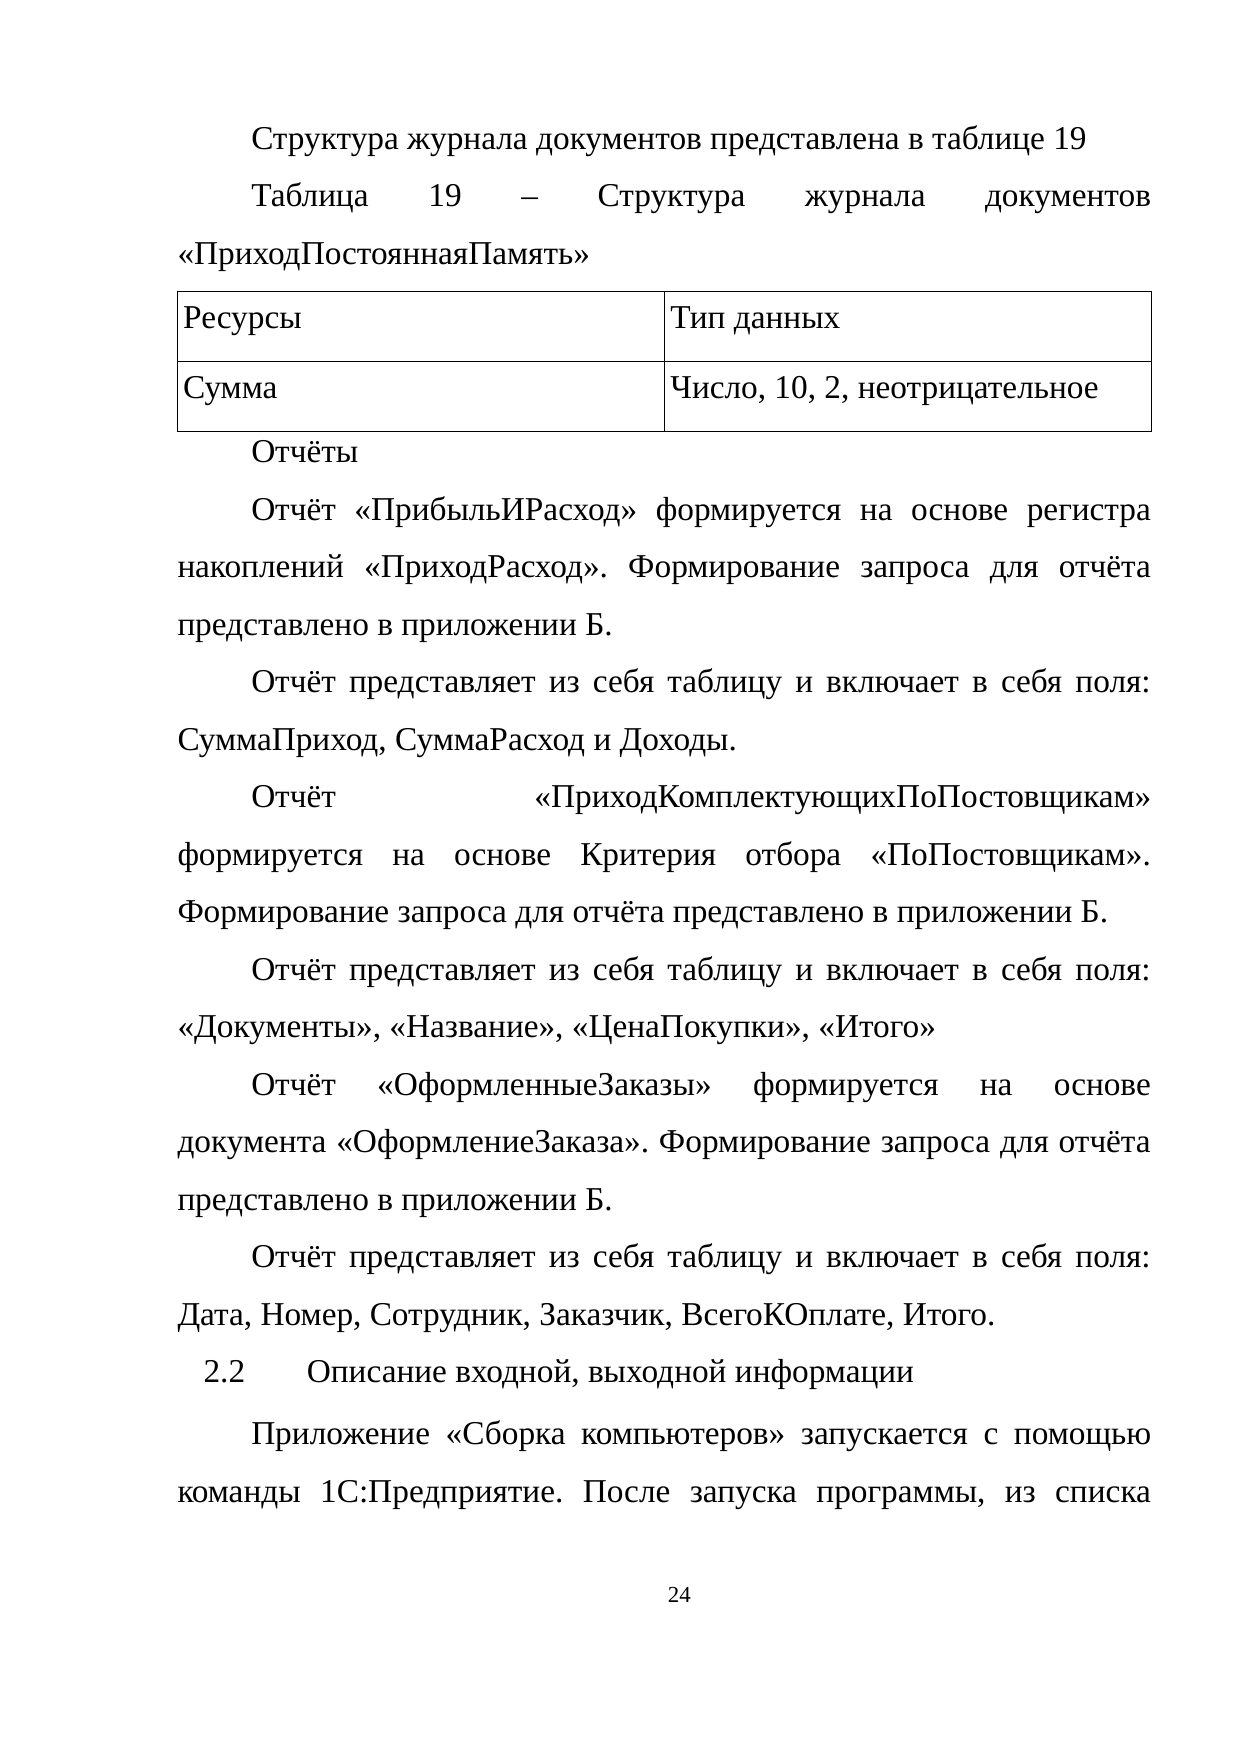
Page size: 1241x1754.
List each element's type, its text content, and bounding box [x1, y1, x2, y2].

subtitle Описание входной, выходной информации [195, 1352, 1152, 1390]
table_header Тип данных [665, 292, 1151, 361]
table_header Ресурсы [178, 292, 664, 361]
text Отчёт представляет из себя таблицу и включает в себя поля: Дата, Номер, Сотрудник, Заказчик, ВсегоКОплате, Итого. [177, 1237, 1152, 1332]
table_cell Сумма [178, 362, 664, 431]
text Приложение «Сборка компьютеров» запускается с помощью команды 1С:Предприятие. После запуска программы, из списка [177, 1413, 1152, 1509]
text Отчёт «ПрибыльИРасход» формируется на основе регистра накоплений «ПриходРасход». Формирование запроса для отчёта представлено в приложении Б. [177, 489, 1152, 642]
text Отчёты [177, 432, 1152, 470]
text Отчёт представляет из себя таблицу и включает в себя поля: СуммаПриход, СуммаРасход и Доходы. [177, 662, 1152, 757]
text Структура журнала документов представлена в таблице 19 [177, 118, 1152, 156]
text Отчёт «ОформленныеЗаказы» формируется на основе документа «ОформлениеЗаказа». Формирование запроса для отчёта представлено в приложении Б. [177, 1064, 1152, 1217]
table_cell Число, 10, 2, неотрицательное [665, 362, 1151, 431]
text Отчёт представляет из себя таблицу и включает в себя поля: «Документы», «Название», «ЦенаПокупки», «Итого» [177, 949, 1152, 1045]
text Отчёт «ПриходКомплектующихПоПостовщикам» формируется на основе Критерия отбора «ПоПостовщикам». Формирование запроса для отчёта представлено в приложении Б. [177, 777, 1152, 930]
text Таблица 19 – Структура журнала документов «ПриходПостояннаяПамять» [177, 176, 1152, 271]
